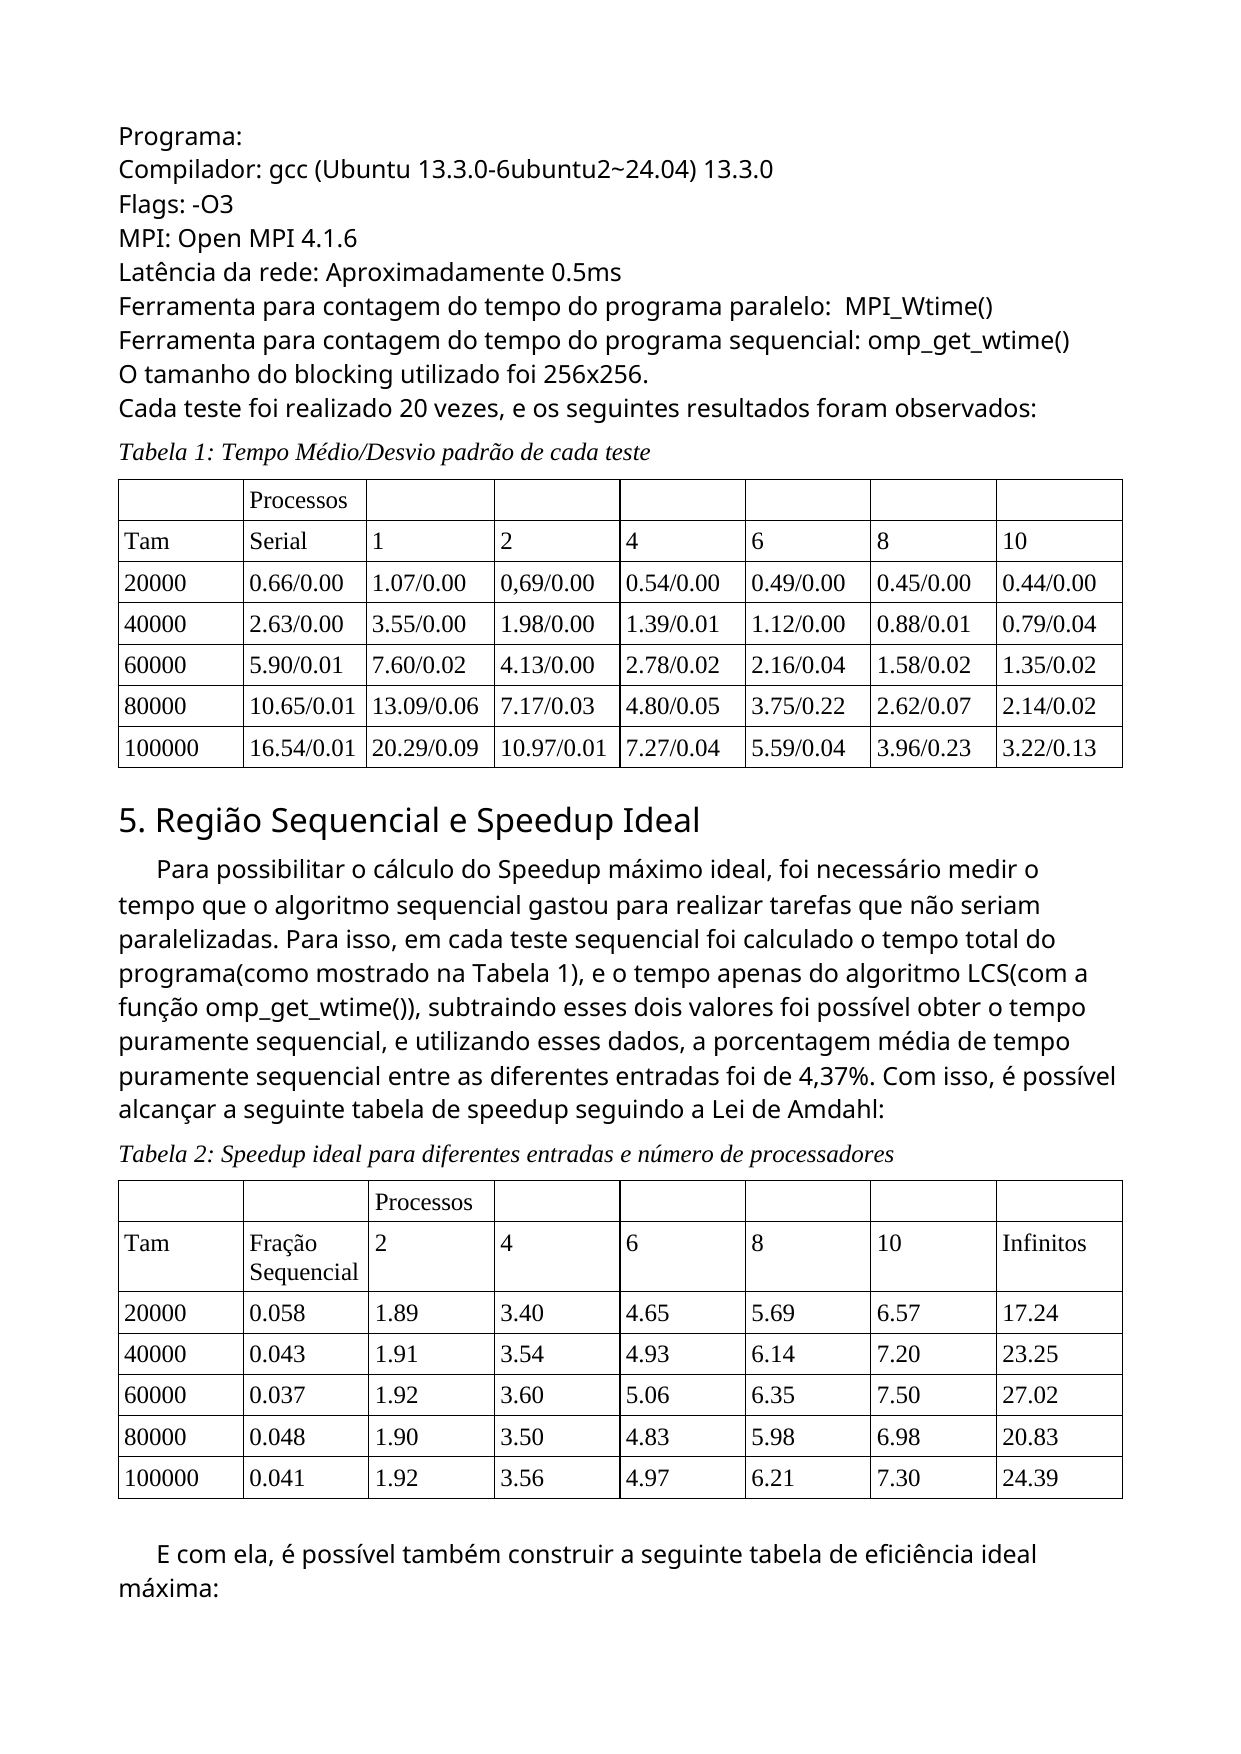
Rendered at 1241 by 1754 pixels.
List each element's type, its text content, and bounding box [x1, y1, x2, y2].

table_cell 1.35/0.02 [997, 645, 1122, 685]
table_header [997, 1181, 1122, 1221]
text puramente sequencial, e utilizando esses dados, a porcentagem média de tempo puramente sequencial entre as diferentes entradas foi de 4,37%. Com isso, é possível alcançar a seguinte tabela de speedup seguindo a Lei de Amdahl: [118, 1024, 1122, 1126]
table_cell 2.14/0.02 [997, 686, 1122, 726]
table_cell 3.22/0.13 [997, 727, 1122, 767]
table_cell Tam [119, 521, 243, 561]
table_cell 17.24 [997, 1292, 1122, 1332]
table_cell 10 [997, 521, 1122, 561]
table_cell 6.35 [746, 1375, 870, 1415]
text tempo que o algoritmo sequencial gastou para realizar tarefas que não seriam paralelizadas. Para isso, em cada teste sequencial foi calculado o tempo total do programa(como mostrado na Tabela 1), e o tempo apenas do algoritmo LCS(com a função omp_get_wtime()), subtraindo esses dois valores foi possível obter o tempo [118, 888, 1122, 1024]
table_header [621, 1181, 745, 1221]
table_cell 24.39 [997, 1457, 1122, 1497]
table_cell 3.75/0.22 [746, 686, 870, 726]
table_cell 10.97/0.01 [495, 727, 619, 767]
table_cell 4.97 [621, 1457, 745, 1497]
table_cell 40000 [119, 1334, 243, 1374]
table_cell 7.17/0.03 [495, 686, 619, 726]
table_cell 80000 [119, 686, 243, 726]
table_cell 0.54/0.00 [621, 562, 745, 602]
table_cell 8 [746, 1222, 870, 1291]
table_cell Infinitos [997, 1222, 1122, 1291]
table_cell 20.83 [997, 1416, 1122, 1456]
table_cell 60000 [119, 645, 243, 685]
table_cell 80000 [119, 1416, 243, 1456]
table_cell 16.54/0.01 [244, 727, 366, 767]
table_cell 0.058 [244, 1292, 368, 1332]
table_cell 4.80/0.05 [621, 686, 745, 726]
text E com ela, é possível também construir a seguinte tabela de eficiência ideal máxima: [118, 1537, 1122, 1605]
table_cell 0,69/0.00 [495, 562, 619, 602]
table_cell 5.69 [746, 1292, 870, 1332]
table_cell 2 [369, 1222, 494, 1291]
table_cell 5.59/0.04 [746, 727, 870, 767]
table_header Processos [244, 480, 366, 520]
table_cell 1.92 [369, 1375, 494, 1415]
table_cell 3.55/0.00 [367, 603, 494, 643]
table_cell 10 [871, 1222, 996, 1291]
table_cell 40000 [119, 603, 243, 643]
table_cell 0.45/0.00 [871, 562, 996, 602]
table_header [871, 1181, 996, 1221]
table_cell 4.83 [621, 1416, 745, 1456]
table_cell 1.12/0.00 [746, 603, 870, 643]
table_cell 7.50 [871, 1375, 996, 1415]
table_cell 3.60 [495, 1375, 619, 1415]
table_cell 2.16/0.04 [746, 645, 870, 685]
table_cell 13.09/0.06 [367, 686, 494, 726]
table_cell 100000 [119, 1457, 243, 1497]
table_cell 0.49/0.00 [746, 562, 870, 602]
table_cell 6 [746, 521, 870, 561]
table_header Processos [369, 1181, 494, 1221]
table_cell 6.98 [871, 1416, 996, 1456]
table_cell 2.78/0.02 [621, 645, 745, 685]
text Compilador: gcc (Ubuntu 13.3.0-6ubuntu2~24.04) 13.3.0 [118, 152, 1122, 186]
table_cell 0.043 [244, 1334, 368, 1374]
table_header [871, 480, 996, 520]
table_header [367, 480, 494, 520]
table_cell 6 [621, 1222, 745, 1291]
table_cell 3.50 [495, 1416, 619, 1456]
text Ferramenta para contagem do tempo do programa paralelo: MPI_Wtime() [118, 288, 1122, 322]
table_header [495, 1181, 619, 1221]
table_cell 1.39/0.01 [621, 603, 745, 643]
table_cell 1.98/0.00 [495, 603, 619, 643]
table_cell 5.06 [621, 1375, 745, 1415]
text O tamanho do blocking utilizado foi 256x256. [118, 357, 1122, 391]
table_cell 7.20 [871, 1334, 996, 1374]
table_cell 0.048 [244, 1416, 368, 1456]
table_header [621, 480, 745, 520]
table_header [495, 480, 619, 520]
table_cell 0.79/0.04 [997, 603, 1122, 643]
table_cell 4 [621, 521, 745, 561]
text 5. Região Sequencial e Speedup Ideal Para possibilitar o cálculo do Speedup máximo ideal, foi necessário medir o [118, 797, 1122, 888]
table_header [746, 480, 870, 520]
text Cada teste foi realizado 20 vezes, e os seguintes resultados foram observados: [118, 391, 1122, 425]
table_cell Serial [244, 521, 366, 561]
table_cell 2.63/0.00 [244, 603, 366, 643]
table_header [119, 1181, 243, 1221]
table_cell 1 [367, 521, 494, 561]
table_cell 0.66/0.00 [244, 562, 366, 602]
text Latência da rede: Aproximadamente 0.5ms [118, 254, 1122, 288]
text Flags: -O3 [118, 186, 1122, 220]
table_cell 6.14 [746, 1334, 870, 1374]
table_cell 5.90/0.01 [244, 645, 366, 685]
table_cell 23.25 [997, 1334, 1122, 1374]
table_cell 3.96/0.23 [871, 727, 996, 767]
table_cell 4.13/0.00 [495, 645, 619, 685]
table_cell 27.02 [997, 1375, 1122, 1415]
text Programa: [118, 118, 1122, 152]
table_cell 10.65/0.01 [244, 686, 366, 726]
text Tabela 1: Tempo Médio/Desvio padrão de cada teste [118, 437, 1122, 466]
table_cell 7.60/0.02 [367, 645, 494, 685]
table_cell 6.57 [871, 1292, 996, 1332]
table_header [119, 480, 243, 520]
table_cell 7.27/0.04 [621, 727, 745, 767]
table_cell 6.21 [746, 1457, 870, 1497]
table_cell 4.65 [621, 1292, 745, 1332]
table_cell 3.54 [495, 1334, 619, 1374]
text Ferramenta para contagem do tempo do programa sequencial: omp_get_wtime() [118, 322, 1122, 357]
table_header [244, 1181, 368, 1221]
table_cell 0.44/0.00 [997, 562, 1122, 602]
table_cell 20.29/0.09 [367, 727, 494, 767]
table_cell 1.90 [369, 1416, 494, 1456]
table_cell 20000 [119, 1292, 243, 1332]
table_cell 0.041 [244, 1457, 368, 1497]
table_cell 2.62/0.07 [871, 686, 996, 726]
table_cell 60000 [119, 1375, 243, 1415]
table_cell 1.58/0.02 [871, 645, 996, 685]
table_cell 100000 [119, 727, 243, 767]
table_cell 4 [495, 1222, 619, 1291]
table_cell 20000 [119, 562, 243, 602]
table_cell 2 [495, 521, 619, 561]
table_cell 8 [871, 521, 996, 561]
table_header [746, 1181, 870, 1221]
table_cell Fração Sequencial [244, 1222, 368, 1291]
table_cell 1.91 [369, 1334, 494, 1374]
table_cell 0.037 [244, 1375, 368, 1415]
table_cell 1.92 [369, 1457, 494, 1497]
table_cell Tam [119, 1222, 243, 1291]
text Tabela 2: Speedup ideal para diferentes entradas e número de processadores [118, 1139, 1122, 1167]
table_cell 4.93 [621, 1334, 745, 1374]
table_cell 7.30 [871, 1457, 996, 1497]
text MPI: Open MPI 4.1.6 [118, 220, 1122, 254]
table_cell 1.89 [369, 1292, 494, 1332]
table_cell 1.07/0.00 [367, 562, 494, 602]
table_header [997, 480, 1122, 520]
table_cell 3.40 [495, 1292, 619, 1332]
table_cell 0.88/0.01 [871, 603, 996, 643]
table_cell 5.98 [746, 1416, 870, 1456]
table_cell 3.56 [495, 1457, 619, 1497]
